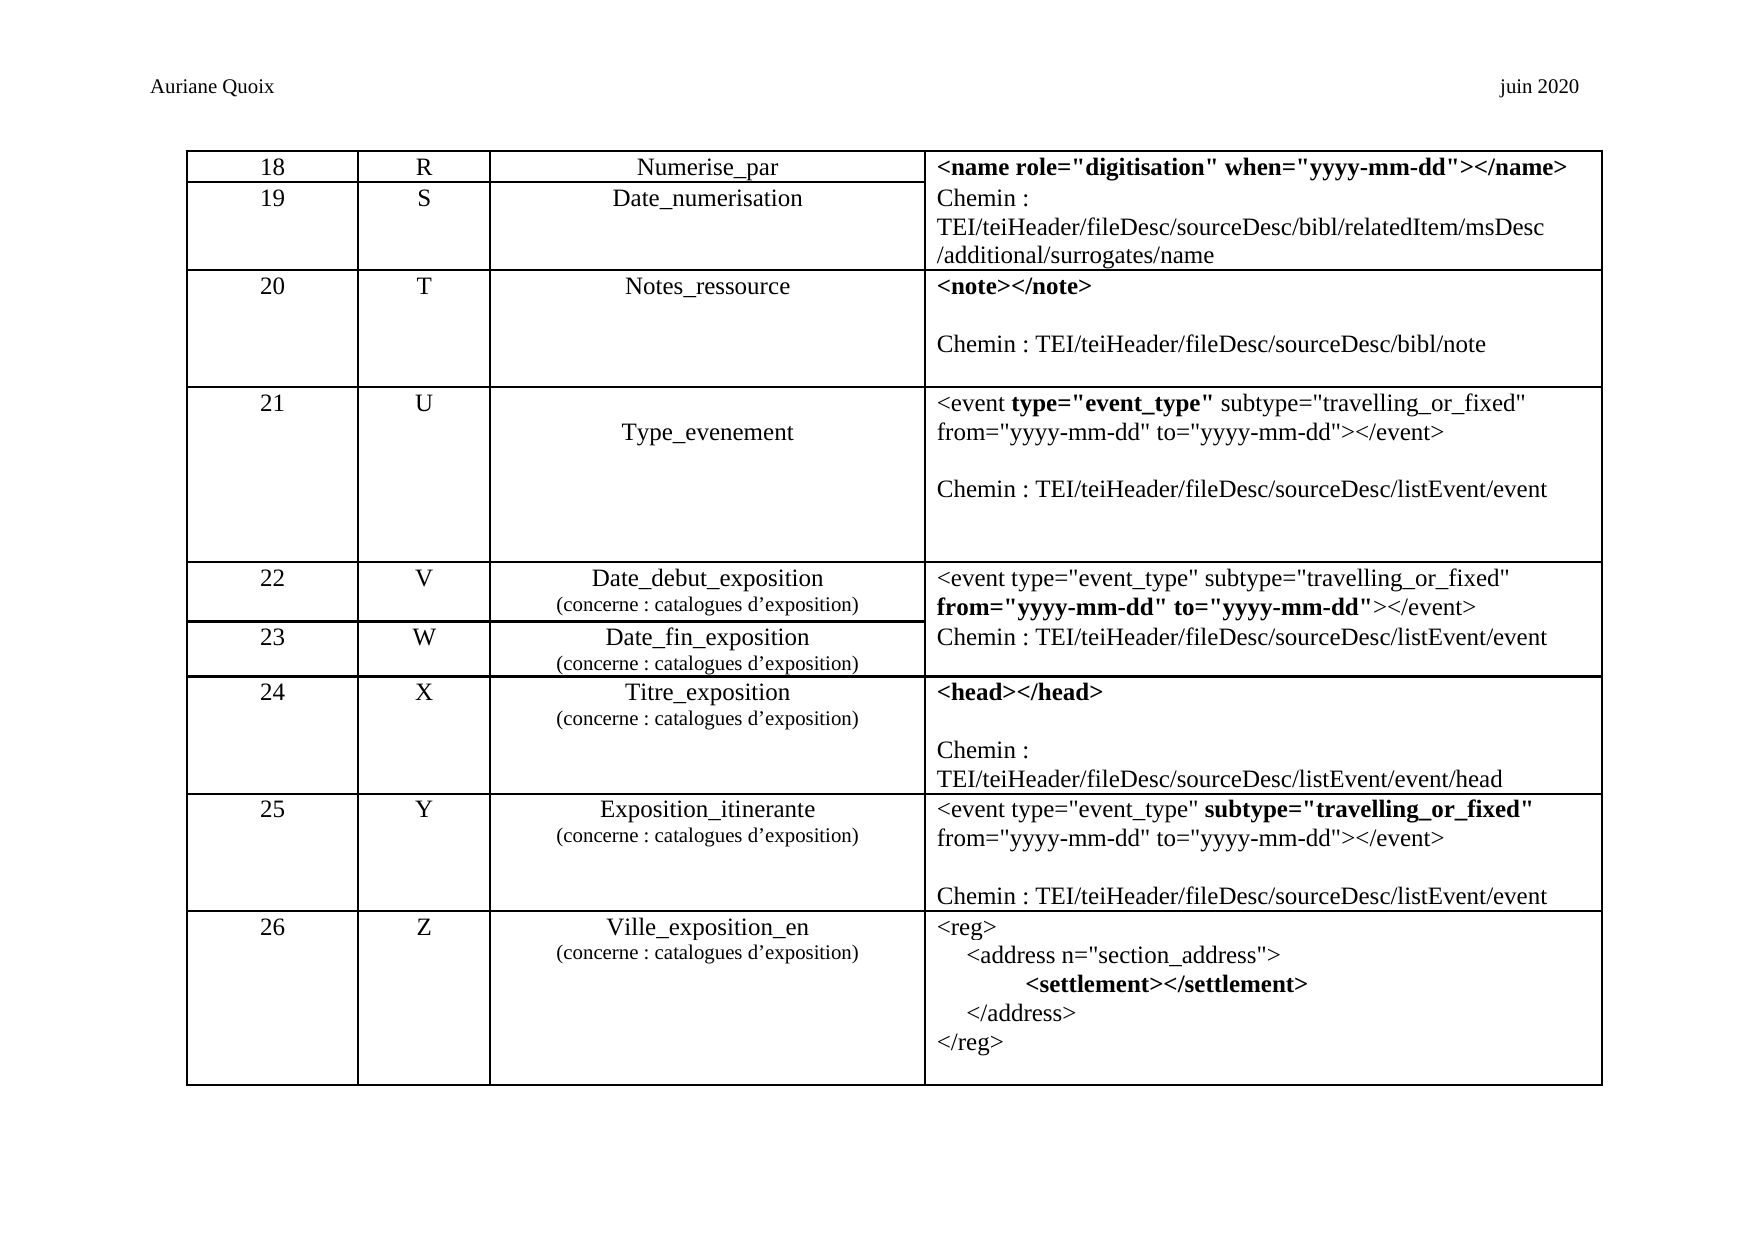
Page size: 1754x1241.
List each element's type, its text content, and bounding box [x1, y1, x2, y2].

table_cell 20 [188, 271, 357, 386]
table_cell Date_debut_exposition (concerne : catalogues d’exposition) [491, 563, 924, 620]
table_cell U [359, 388, 489, 561]
table_cell 25 [188, 795, 357, 909]
table_cell Chemin : TEI/teiHeader/fileDesc/sourceDesc/listEvent/event [926, 623, 1601, 675]
table_cell S [359, 183, 489, 269]
table_cell T [359, 271, 489, 386]
table_cell <event type="event_type" subtype="travelling_or_fixed" from="yyyy-mm-dd" to="yyyy-mm-dd"></event> Chemin : TEI/teiHeader/fileDesc/sourceDesc/listEvent/event [926, 795, 1601, 909]
table_cell <reg> <address n="section_address"> <settlement></settlement> </address> </reg> [926, 912, 1601, 1084]
table_cell <head></head> Chemin : TEI/teiHeader/fileDesc/sourceDesc/listEvent/event/head [926, 678, 1601, 792]
table_cell <note></note> Chemin : TEI/teiHeader/fileDesc/sourceDesc/bibl/note [926, 271, 1601, 386]
table_cell 19 [188, 183, 357, 269]
table_cell Titre_exposition (concerne : catalogues d’exposition) [491, 678, 924, 792]
table_cell V [359, 563, 489, 620]
table_cell 23 [188, 623, 357, 675]
table_cell Notes_ressource [491, 271, 924, 386]
table_cell 26 [188, 912, 357, 1084]
table_cell Exposition_itinerante (concerne : catalogues d’exposition) [491, 795, 924, 909]
table_cell R [359, 152, 489, 181]
table_cell 21 [188, 388, 357, 561]
table_cell X [359, 678, 489, 792]
table_cell Date_numerisation [491, 183, 924, 269]
table_cell <event type="event_type" subtype="travelling_or_fixed" from="yyyy-mm-dd" to="yyyy-mm-dd"></event> [926, 563, 1601, 620]
table_cell Type_evenement [491, 388, 924, 561]
table_cell Chemin : TEI/teiHeader/fileDesc/sourceDesc/bibl/relatedItem/msDesc /additional/surrogates/name [926, 183, 1601, 269]
table_cell W [359, 623, 489, 675]
table_cell 22 [188, 563, 357, 620]
table_cell <name role="digitisation" when="yyyy-mm-dd"></name> [926, 152, 1601, 181]
table_cell Ville_exposition_en (concerne : catalogues d’exposition) [491, 912, 924, 1084]
table_cell Y [359, 795, 489, 909]
table_cell Date_fin_exposition (concerne : catalogues d’exposition) [491, 623, 924, 675]
table_cell 18 [188, 152, 357, 181]
table_cell <event type="event_type" subtype="travelling_or_fixed" from="yyyy-mm-dd" to="yyyy-mm-dd"></event> Chemin : TEI/teiHeader/fileDesc/sourceDesc/listEvent/event [926, 388, 1601, 561]
table_cell Numerise_par [491, 152, 924, 181]
table_cell 24 [188, 678, 357, 792]
table_cell Z [359, 912, 489, 1084]
